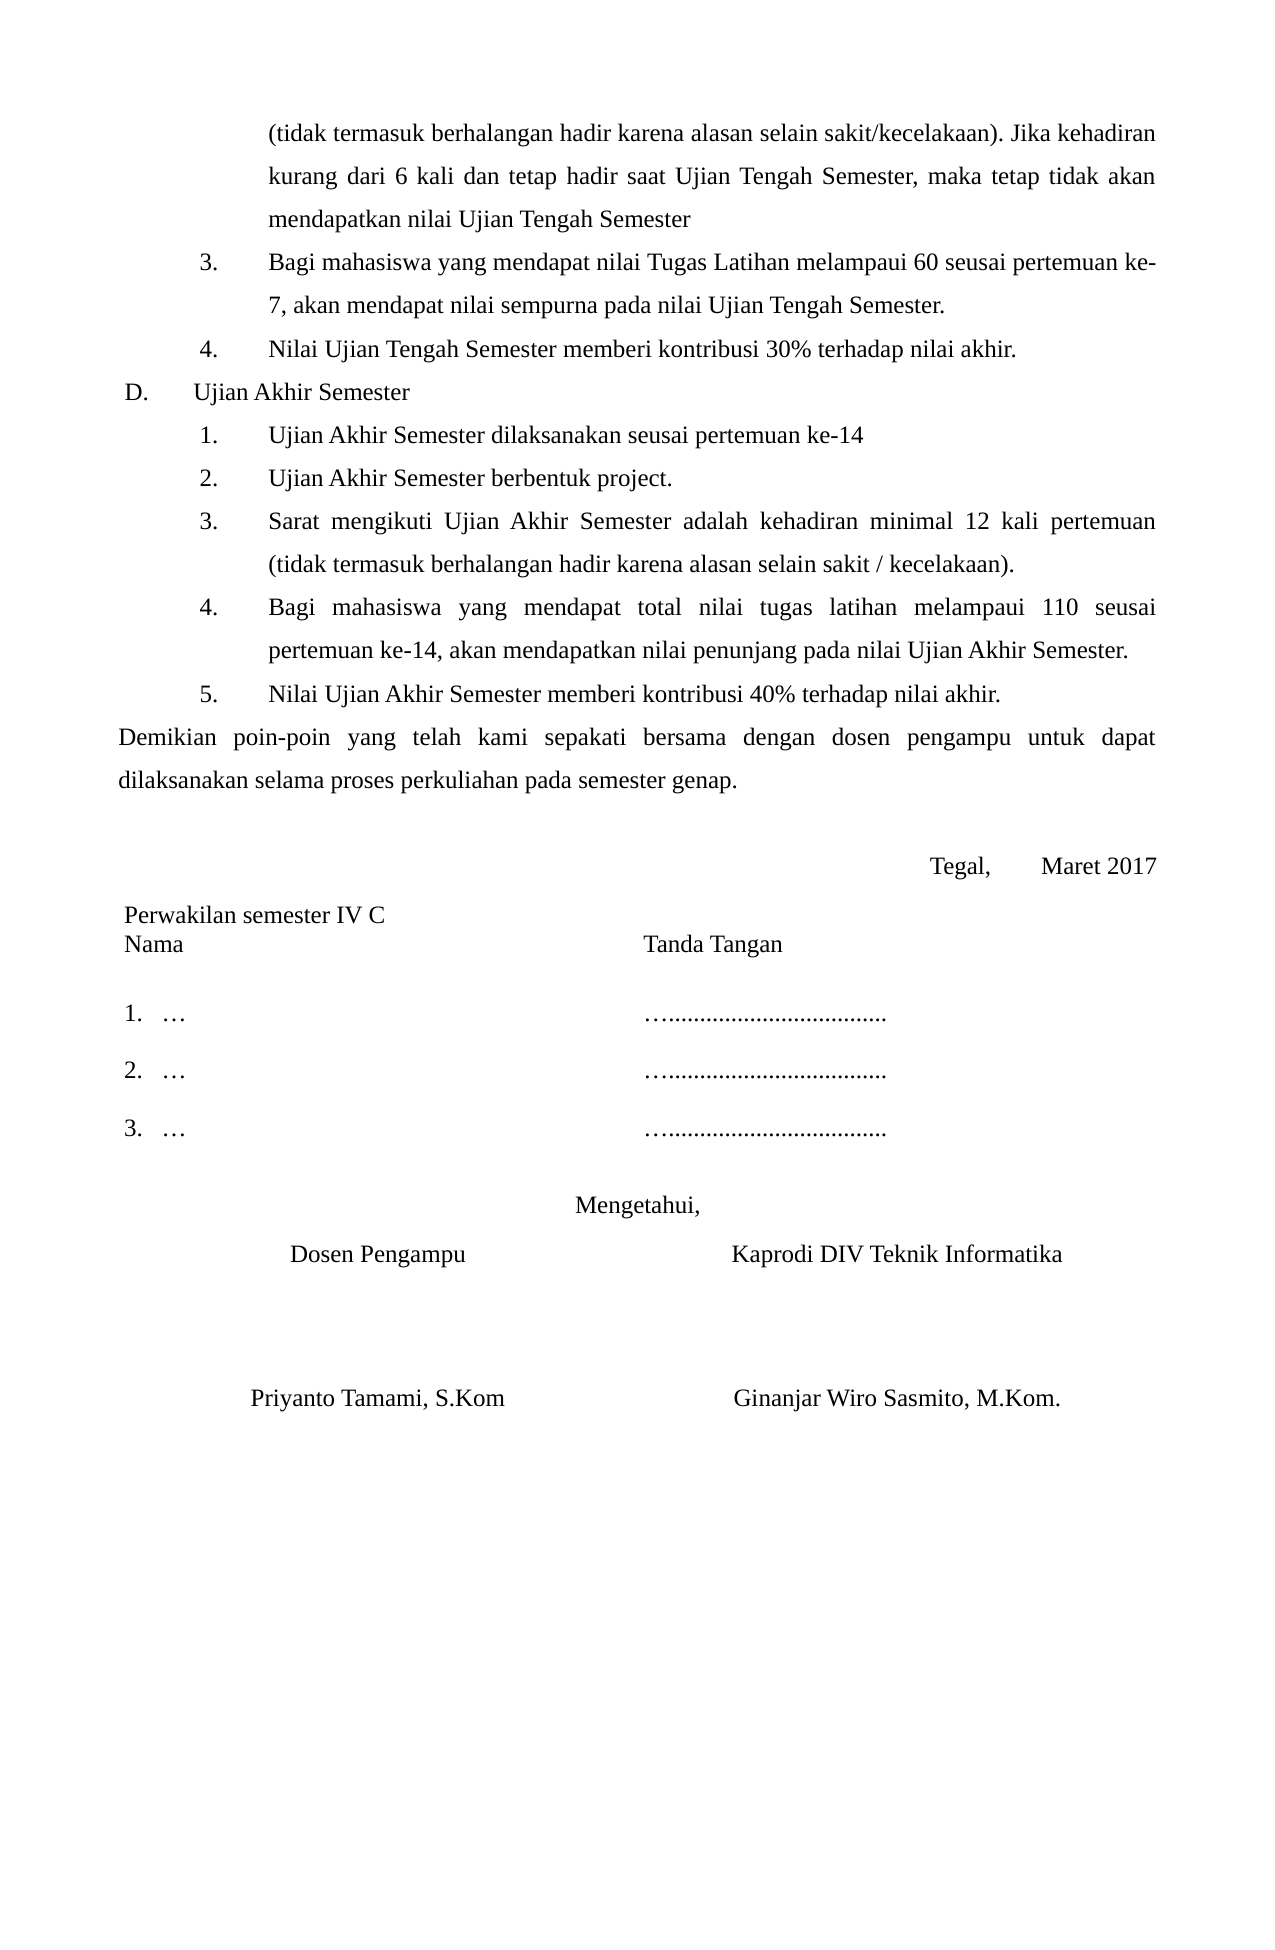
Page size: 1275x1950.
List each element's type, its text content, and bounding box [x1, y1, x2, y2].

list Bagi mahasiswa yang mendapat nilai Tugas Latihan melampaui 60 seusai pertemuan ke-7, akan mendapat nilai sempurna pada nilai Ujian Tengah Semester. [193, 247, 1157, 319]
list Ujian Akhir Semester berbentuk project. [193, 463, 1157, 492]
table_cell … … … [118, 963, 637, 1147]
list Ujian Akhir Semester dilaksanakan seusai pertemuan ke-14 [193, 420, 1157, 449]
text Tegal, Maret 2017 [118, 851, 1157, 880]
list Sarat mengikuti Ujian Akhir Semester adalah kehadiran minimal 12 kali pertemuan (tidak termasuk berhalangan hadir karena alasan selain sakit / kecelakaan). [193, 506, 1157, 578]
table_header Kaprodi DIV Teknik Informatika Ginanjar Wiro Sasmito, M.Kom. [638, 1234, 1157, 1417]
text Mengetahui, [118, 1190, 1157, 1219]
table_header Tanda Tangan [638, 894, 1157, 963]
list Nilai Ujian Tengah Semester memberi kontribusi 30% terhadap nilai akhir. [193, 334, 1157, 362]
table_header Dosen Pengampu Priyanto Tamami, S.Kom [118, 1234, 637, 1417]
table_cell …................................... …................................... …................................... [638, 963, 1157, 1147]
list (tidak termasuk berhalangan hadir karena alasan selain sakit/kecelakaan). Jika kehadiran kurang dari 6 kali dan tetap hadir saat Ujian Tengah Semester, maka tetap tidak akan mendapatkan nilai Ujian Tengah Semester [193, 118, 1157, 233]
list Ujian Akhir Semester [118, 377, 1157, 406]
list Bagi mahasiswa yang mendapat total nilai tugas latihan melampaui 110 seusai pertemuan ke-14, akan mendapatkan nilai penunjang pada nilai Ujian Akhir Semester. [193, 592, 1157, 664]
table_header Perwakilan semester IV C Nama [118, 894, 637, 963]
list Demikian poin-poin yang telah kami sepakati bersama dengan dosen pengampu untuk dapat dilaksanakan selama proses perkuliahan pada semester genap. [118, 722, 1157, 794]
list Nilai Ujian Akhir Semester memberi kontribusi 40% terhadap nilai akhir. [193, 679, 1157, 707]
